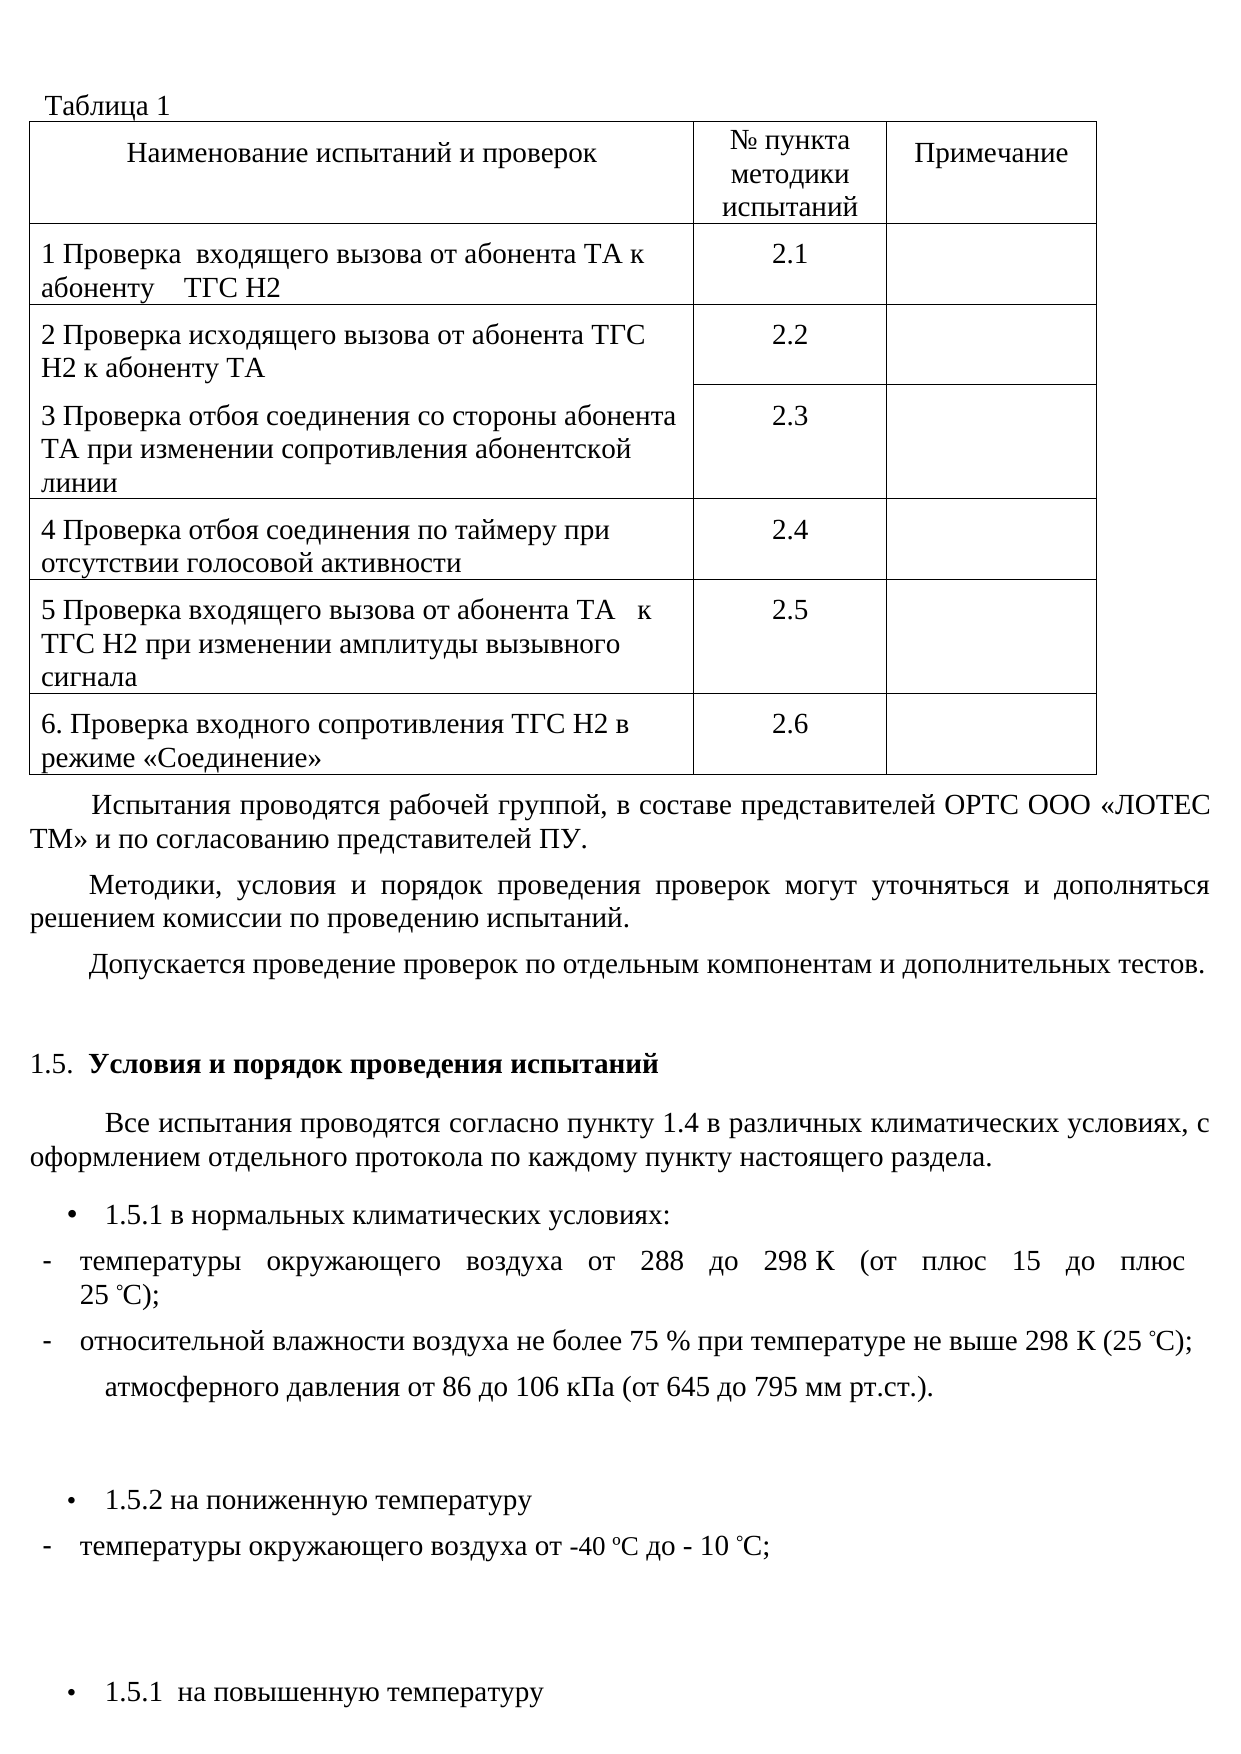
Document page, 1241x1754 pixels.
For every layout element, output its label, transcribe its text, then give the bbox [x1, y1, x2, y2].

table_cell [887, 580, 1096, 693]
table_cell [887, 385, 1096, 498]
table_cell 2.1 [694, 224, 886, 303]
list 1.5.1 на повышенную температуру [67, 1674, 1211, 1708]
table_cell 2.6 [694, 694, 886, 774]
list температуры окружающего воздуха от 288 до 298 К (от плюс 15 до плюс 25 С); [42, 1243, 1211, 1311]
text Таблица 1 [29, 88, 1211, 121]
table_cell [887, 694, 1096, 774]
table_header № пункта методики испытаний [694, 122, 886, 223]
table_cell 2.4 [694, 499, 886, 579]
list 1.5.1 в нормальных климатических условиях: [67, 1197, 1211, 1231]
table_cell 3 Проверка отбоя соединения со стороны абонента ТА при изменении сопротивления абонентской линии [30, 384, 693, 498]
text 1.5. Условия и порядок проведения испытаний [29, 1047, 1211, 1080]
table_cell [887, 499, 1096, 579]
table_cell [887, 224, 1096, 303]
list температуры окружающего воздуха от -40 ºС до - 10 С; [42, 1528, 1211, 1562]
table_header Наименование испытаний и проверок [30, 122, 693, 223]
table_cell 2.3 [694, 385, 886, 498]
table_cell 2.2 [694, 305, 886, 384]
text Все испытания проводятся согласно пункту 1.4 в различных климатических условиях, с оформлением отдельного протокола по каждому пункту настоящего раздела. [29, 1105, 1211, 1172]
list относительной влажности воздуха не более 75 % при температуре не выше 298 К (25 С); [42, 1323, 1211, 1357]
table_cell 1 Проверка входящего вызова от абонента ТА к абоненту ТГС Н2 [30, 224, 693, 303]
table_cell 5 Проверка входящего вызова от абонента ТА к ТГС Н2 при изменении амплитуды вызывного сигнала [30, 580, 693, 693]
table_cell [887, 305, 1096, 384]
text Методики, условия и порядок проведения проверок могут уточняться и дополняться решением комиссии по проведению испытаний. [29, 867, 1211, 934]
table_cell 2 Проверка исходящего вызова от абонента ТГС Н2 к абоненту ТА [30, 305, 693, 384]
text Допускается проведение проверок по отдельным компонентам и дополнительных тестов. [29, 946, 1211, 980]
list 1.5.2 на пониженную температуру [67, 1482, 1211, 1516]
text атмосферного давления от 86 до 106 кПа (от 645 до 795 мм рт.ст.). [104, 1369, 1211, 1403]
table_cell 6. Проверка входного сопротивления ТГС Н2 в режиме «Соединение» [30, 694, 693, 774]
table_cell 4 Проверка отбоя соединения по таймеру при отсутствии голосовой активности [30, 499, 693, 579]
text Испытания проводятся рабочей группой, в составе представителей ОРТС ООО «ЛОТЕС ТМ» и по согласованию представителей ПУ. [29, 787, 1211, 854]
table_header Примечание [887, 122, 1096, 223]
table_cell 2.5 [694, 580, 886, 693]
